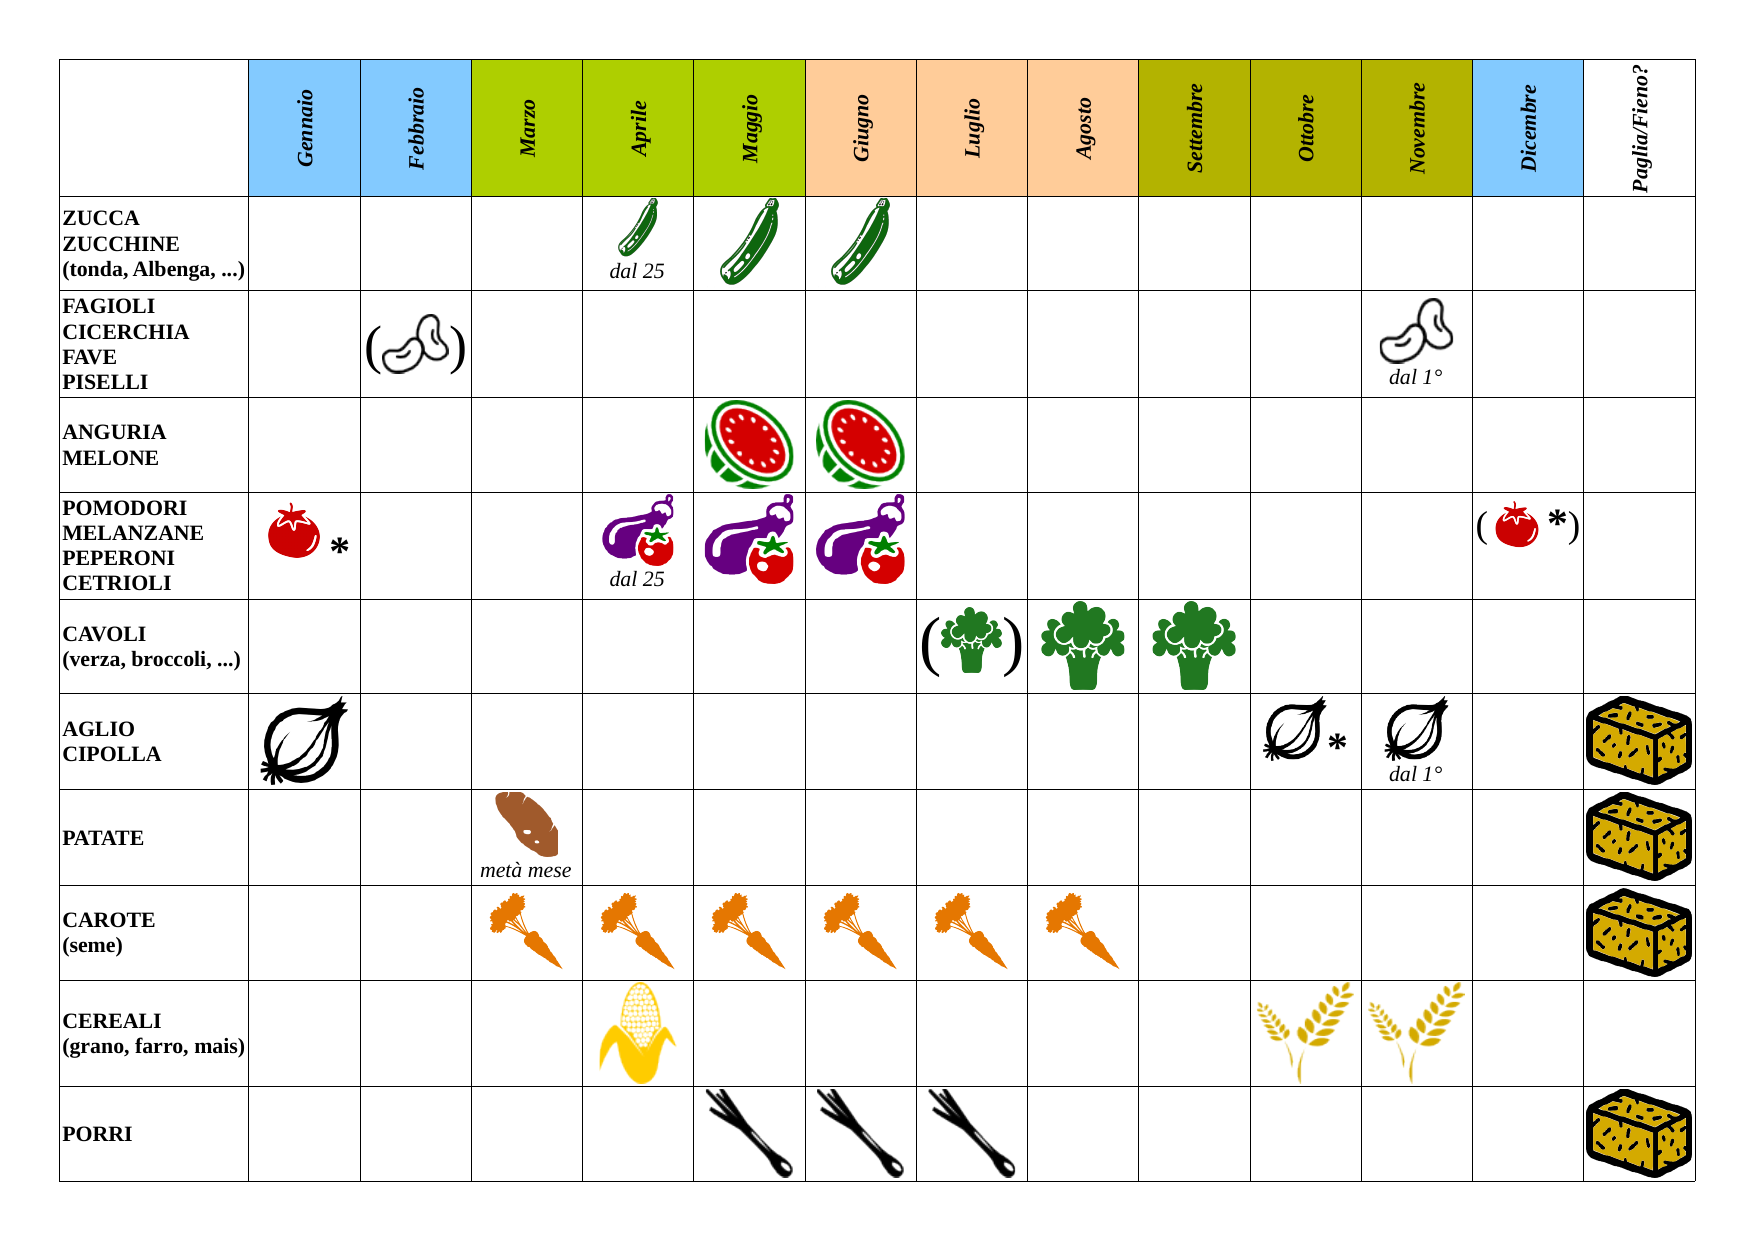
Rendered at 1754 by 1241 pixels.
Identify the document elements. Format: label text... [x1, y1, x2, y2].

table_cell [694, 600, 805, 693]
table_cell [1028, 493, 1138, 598]
table_cell [249, 291, 360, 397]
table_header Giugno [806, 60, 916, 196]
table_cell [361, 790, 471, 885]
table_cell [694, 197, 805, 290]
picture [704, 888, 794, 977]
table_cell [472, 398, 582, 492]
picture [816, 400, 905, 489]
table_cell [1473, 398, 1583, 492]
picture [941, 607, 1002, 673]
table_cell [917, 398, 1027, 492]
picture [1586, 792, 1692, 881]
table_cell [361, 493, 471, 598]
table_cell [1362, 493, 1472, 598]
table_cell dal 1° [1362, 291, 1472, 397]
table_cell [806, 291, 916, 397]
table_cell [1028, 291, 1138, 397]
table_cell [1362, 981, 1472, 1086]
table_cell FAGIOLI CICERCHIA FAVE PISELLI [60, 291, 248, 397]
table_cell * [1251, 694, 1361, 789]
table_cell [1139, 197, 1250, 290]
table_cell [583, 886, 693, 980]
table_cell [1028, 398, 1138, 492]
picture [1041, 601, 1125, 690]
table_cell [583, 790, 693, 885]
table_cell [694, 291, 805, 397]
table_cell [1028, 694, 1138, 789]
table_header Luglio [917, 60, 1027, 196]
table_cell [249, 886, 360, 980]
table_cell [1473, 694, 1583, 789]
table_cell [472, 1087, 582, 1181]
table_header Novembre [1362, 60, 1472, 196]
table_cell [472, 981, 582, 1086]
table_cell [1028, 600, 1138, 693]
table_cell [694, 1087, 805, 1181]
table_cell [1473, 291, 1583, 397]
table_cell [1139, 886, 1250, 980]
table_cell [361, 694, 471, 789]
picture [599, 982, 677, 1084]
table_cell [1251, 291, 1361, 397]
table_cell [583, 981, 693, 1086]
table_cell [1028, 886, 1138, 980]
table_cell (*) [1473, 493, 1583, 598]
table_cell [361, 197, 471, 290]
table_cell [694, 981, 805, 1086]
picture [704, 494, 794, 584]
picture [704, 400, 794, 489]
table_cell PATATE [60, 790, 248, 885]
picture [1368, 982, 1465, 1084]
table_header Paglia/Fieno? [1584, 60, 1695, 196]
picture [482, 888, 571, 977]
picture [1038, 888, 1128, 977]
table_cell POMODORI MELANZANE PEPERONI CETRIOLI [60, 493, 248, 598]
table_cell [917, 493, 1027, 598]
table_cell [806, 600, 916, 693]
table_cell [361, 600, 471, 693]
picture [260, 696, 348, 785]
picture [816, 888, 905, 977]
table_header Settembre [1139, 60, 1250, 196]
table_cell [1251, 493, 1361, 598]
table_cell [917, 790, 1027, 885]
table_cell [1139, 291, 1250, 397]
table_cell [694, 398, 805, 492]
table_cell [694, 790, 805, 885]
table_cell [917, 291, 1027, 397]
table_cell [694, 694, 805, 789]
table_cell [1584, 398, 1695, 492]
table_cell [1473, 790, 1583, 885]
picture [816, 494, 905, 584]
table_header Agosto [1028, 60, 1138, 196]
table_header Ottobre [1251, 60, 1361, 196]
table_cell [917, 1087, 1027, 1181]
table_cell [806, 981, 916, 1086]
table_cell [917, 694, 1027, 789]
table_cell [249, 398, 360, 492]
table_cell [472, 886, 582, 980]
table_cell [1362, 886, 1472, 980]
table_cell [472, 600, 582, 693]
picture [699, 198, 799, 288]
picture [1384, 696, 1449, 761]
table_cell [1139, 1087, 1250, 1181]
table_cell [1584, 790, 1695, 885]
table_cell [806, 197, 916, 290]
table_cell [583, 291, 693, 397]
table_cell [583, 398, 693, 492]
table_cell [1139, 981, 1250, 1086]
picture [705, 1089, 793, 1178]
table_cell AGLIO CIPOLLA [60, 694, 248, 789]
table_cell [1251, 398, 1361, 492]
table_cell [472, 694, 582, 789]
picture [810, 198, 911, 288]
table_cell ZUCCA ZUCCHINE (tonda, Albenga, ...) [60, 197, 248, 290]
table_header [60, 60, 248, 196]
table_cell [806, 694, 916, 789]
table_cell [1028, 981, 1138, 1086]
table_cell [1362, 1087, 1472, 1181]
table_cell () [361, 291, 471, 397]
table_cell [361, 886, 471, 980]
picture [817, 1089, 904, 1178]
picture [604, 198, 672, 258]
table_cell [1584, 694, 1695, 789]
table_cell [583, 694, 693, 789]
picture [495, 792, 558, 857]
table_cell [1139, 398, 1250, 492]
table_cell [1028, 197, 1138, 290]
table_cell [1584, 600, 1695, 693]
table_cell [1251, 790, 1361, 885]
table_cell [1473, 600, 1583, 693]
table_cell dal 25 [583, 197, 693, 290]
table_cell [1028, 1087, 1138, 1181]
picture [382, 314, 449, 374]
table_cell [1139, 493, 1250, 598]
table_cell [917, 886, 1027, 980]
picture [258, 494, 330, 566]
table_cell [1251, 886, 1361, 980]
picture [602, 494, 674, 566]
table_cell CAVOLI (verza, broccoli, ...) [60, 600, 248, 693]
table_cell [1251, 600, 1361, 693]
picture [928, 1089, 1016, 1178]
table_cell [249, 981, 360, 1086]
table_cell [583, 600, 693, 693]
table_cell [1473, 981, 1583, 1086]
table_cell [806, 1087, 916, 1181]
table_cell [249, 197, 360, 290]
table_cell [361, 398, 471, 492]
table_cell [806, 790, 916, 885]
table_cell * [249, 493, 360, 598]
table_cell [1251, 981, 1361, 1086]
table_cell [1251, 1087, 1361, 1181]
table_cell [1584, 886, 1695, 980]
table_cell [1473, 886, 1583, 980]
table_header Maggio [694, 60, 805, 196]
table_cell [472, 493, 582, 598]
table_cell dal 25 [583, 493, 693, 598]
table_cell CEREALI (grano, farro, mais) [60, 981, 248, 1086]
table_cell [472, 197, 582, 290]
table_header Gennaio [249, 60, 360, 196]
picture [1152, 601, 1236, 690]
table_cell dal 1° [1362, 694, 1472, 789]
table_cell [472, 291, 582, 397]
table_cell [1251, 197, 1361, 290]
table_cell [1473, 197, 1583, 290]
picture [1586, 888, 1692, 977]
table_cell [249, 694, 360, 789]
table_cell [806, 493, 916, 598]
table_cell [1584, 981, 1695, 1086]
picture [927, 888, 1016, 977]
table_cell [694, 493, 805, 598]
table_cell [583, 1087, 693, 1181]
picture [1263, 696, 1327, 761]
table_header Febbraio [361, 60, 471, 196]
table_cell [1584, 291, 1695, 397]
table_cell [1362, 197, 1472, 290]
table_cell [1028, 790, 1138, 885]
picture [593, 888, 683, 977]
table_cell [806, 886, 916, 980]
picture [1487, 494, 1547, 554]
table_cell [361, 981, 471, 1086]
table_cell metà mese [472, 790, 582, 885]
table_cell PORRI [60, 1087, 248, 1181]
picture [1586, 1089, 1692, 1178]
table_cell [361, 1087, 471, 1181]
table_cell [1473, 1087, 1583, 1181]
picture [1379, 298, 1454, 364]
table_cell [806, 398, 916, 492]
table_cell [1584, 493, 1695, 598]
table_cell [1139, 600, 1250, 693]
table_cell [1139, 694, 1250, 789]
table_cell [1584, 197, 1695, 290]
picture [1586, 696, 1692, 785]
table_cell CAROTE (seme) [60, 886, 248, 980]
table_cell [249, 1087, 360, 1181]
table_header Aprile [583, 60, 693, 196]
table_cell [1584, 1087, 1695, 1181]
table_cell [917, 981, 1027, 1086]
table_cell [694, 886, 805, 980]
table_cell [1362, 398, 1472, 492]
table_cell [917, 197, 1027, 290]
table_cell [1362, 600, 1472, 693]
table_header Marzo [472, 60, 582, 196]
table_cell [1362, 790, 1472, 885]
table_cell [249, 600, 360, 693]
table_cell [1139, 790, 1250, 885]
picture [1256, 982, 1354, 1084]
table_cell () [917, 600, 1027, 693]
table_cell [249, 790, 360, 885]
table_cell ANGURIA MELONE [60, 398, 248, 492]
table_header Dicembre [1473, 60, 1583, 196]
